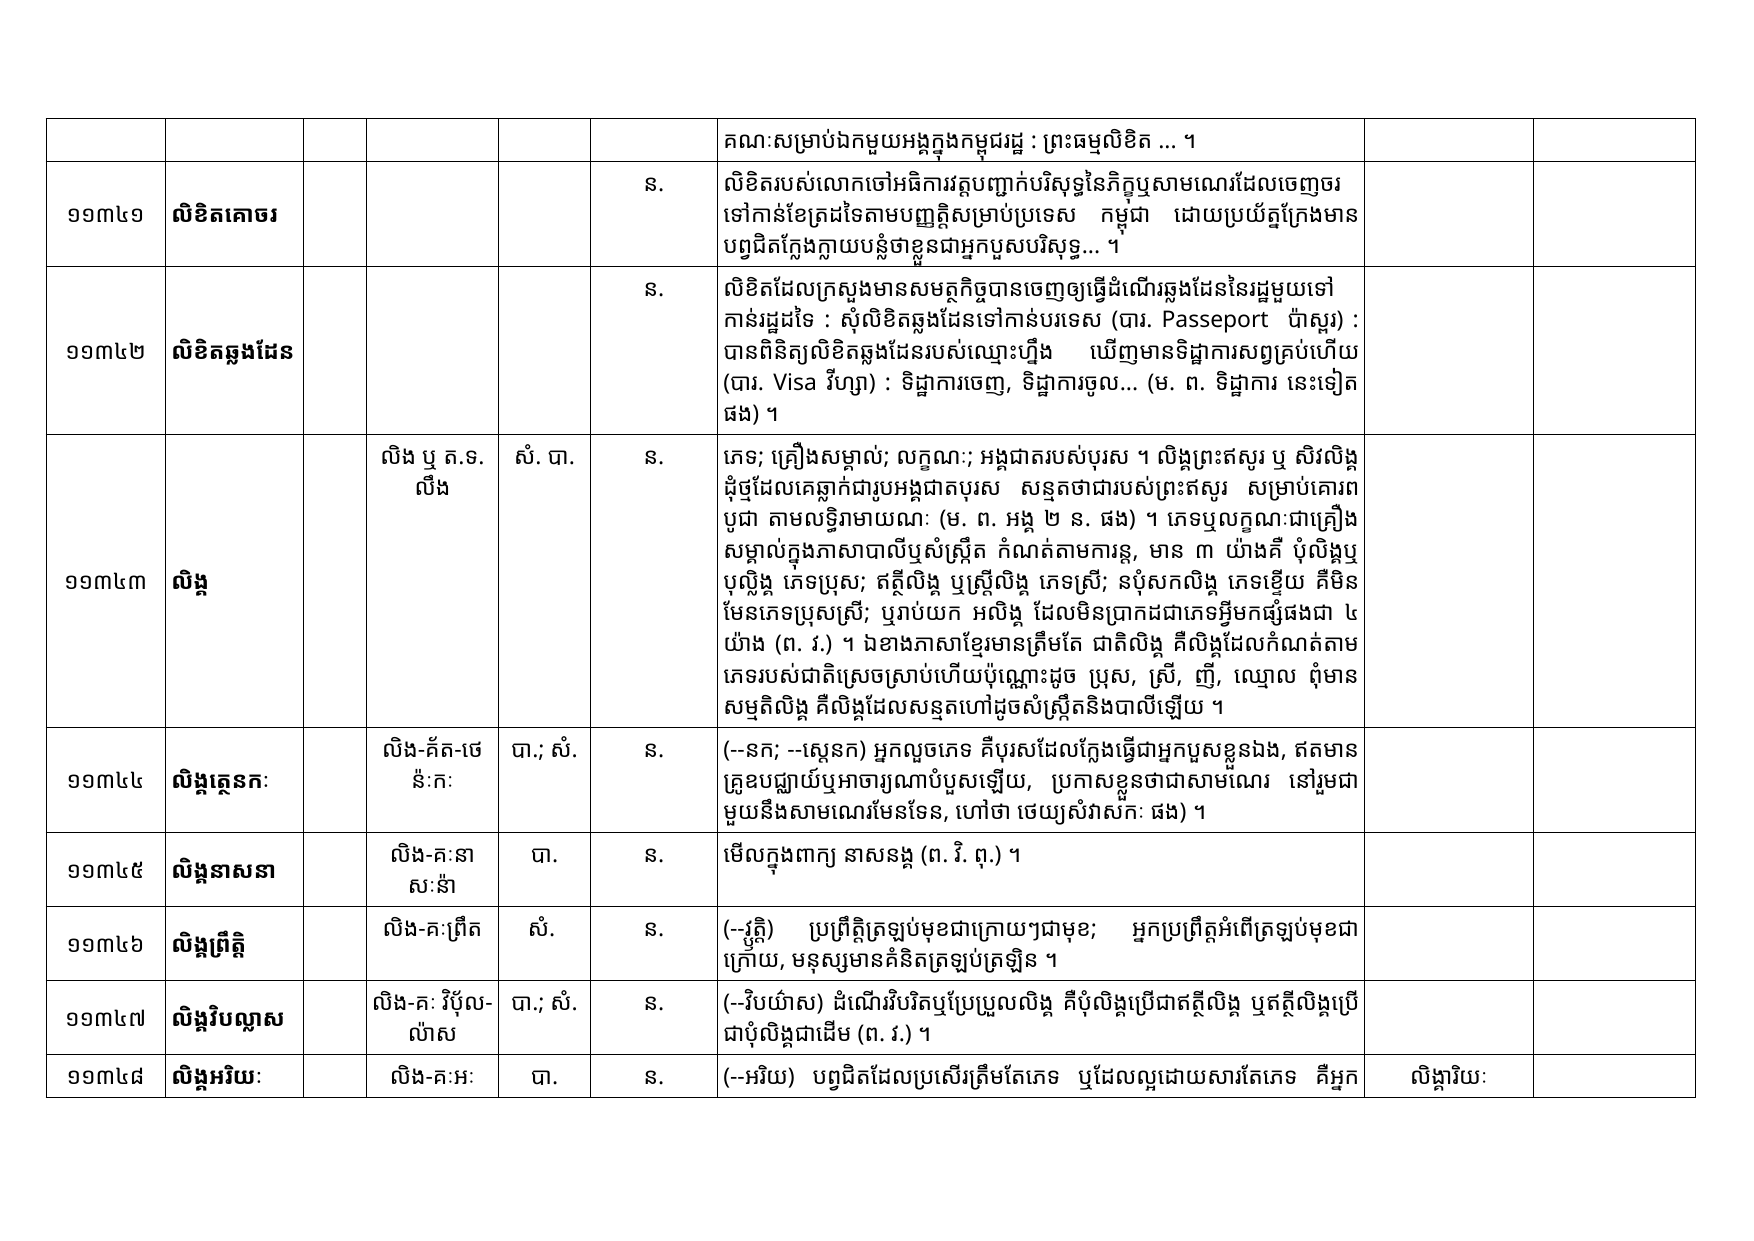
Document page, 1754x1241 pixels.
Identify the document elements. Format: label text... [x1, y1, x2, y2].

table_cell [499, 267, 590, 434]
table_cell ១១៣៤៤ [47, 728, 165, 832]
table_cell [1365, 267, 1533, 434]
table_cell [499, 119, 590, 161]
table_cell [1534, 981, 1695, 1054]
table_cell លិង-គៈ វិបុ័ល-ល៉ាស [367, 981, 498, 1054]
table_cell លិង្គ​វិបល្លាស [166, 981, 303, 1054]
table_cell [1534, 162, 1695, 266]
table_cell ន. [591, 833, 717, 906]
table_cell លិង្គត្ថេនកៈ [166, 728, 303, 832]
table_cell ១១៣៤៣ [47, 435, 165, 727]
table_cell លិង-គៈព្រឹត [367, 907, 498, 980]
table_cell [1534, 119, 1695, 161]
table_cell លិខិត​របស់​លោក​ចៅ​អធិការ​វត្ត​បញ្ជាក់​បរិសុទ្ធ​នៃ​ភិក្ខុ​ឬ​សាមណេរ​ដែល​ចេញ​ចរ​ទៅ​កាន់​ខែត្រ​ដទៃ​តាម​បញ្ញតិ្ត​សម្រាប់​ប្រទេស កម្ពុជា ដោយ​ប្រយ័ត្ន​ក្រែង​មាន​បព្វជិត​ក្លែងក្លាយ​បន្លំ​ថា​ខ្លួន​ជា​អ្នក​បួស​បរិសុទ្ធ... ។ [718, 162, 1364, 266]
table_cell [1365, 728, 1533, 832]
table_cell លិខិត​ឆ្លង​ដែន [166, 267, 303, 434]
table_cell [367, 162, 498, 266]
table_cell [1365, 119, 1533, 161]
table_cell [1534, 907, 1695, 980]
table_cell ១១៣៤៧ [47, 981, 165, 1054]
table_cell លិង-គៈនា សៈន៉ា [367, 833, 498, 906]
table_cell [304, 833, 366, 906]
table_cell សំ. [499, 907, 590, 980]
table_cell ១១៣៤១ [47, 162, 165, 266]
table_cell [304, 907, 366, 980]
table_cell ន. [591, 435, 717, 727]
table_cell [304, 1055, 366, 1097]
table_cell ១១៣៤៦ [47, 907, 165, 980]
table_cell ន. [591, 162, 717, 266]
table_cell លិង្គនាសនា [166, 833, 303, 906]
table_cell មើល​ក្នុង​ពាក្យ នាសនង្គ (ព. វិ. ពុ.) ។ [718, 833, 1364, 906]
table_cell [591, 119, 717, 161]
table_cell [1365, 981, 1533, 1054]
table_cell [1365, 907, 1533, 980]
table_cell លិង-គៈអៈ [367, 1055, 498, 1097]
table_cell [1534, 1055, 1695, 1097]
table_cell ន. [591, 1055, 717, 1097]
table_cell លិង្គ​ព្រឹត្តិ [166, 907, 303, 980]
table_cell ១១៣៤៥ [47, 833, 165, 906]
table_cell [304, 435, 366, 727]
table_cell បា. [499, 1055, 590, 1097]
table_cell [304, 119, 366, 161]
table_cell [1534, 833, 1695, 906]
table_cell (--វិបយ៌ាស) ដំណើរ​វិបរិត​ឬ​ប្រែប្រួល​លិង្គ គឺ​បុំ​លិង្គ​ប្រើ​ជា​ឥត្ថី​លិង្គ​ ឬ​ឥត្ថី​លិង្គ​ប្រើ​ជា​បុំ​លិង្គ​ជាដើម (ព. វ.) ។ [718, 981, 1364, 1054]
table_cell (--អរិយ) បព្វជិត​ដែល​ប្រសើរ​ត្រឹម​តែ​ភេទ ឬ​ដែល​ល្អ​ដោយសារ​តែ​ភេទ គឺ​អ្នក​ [718, 1055, 1364, 1097]
table_cell បា. [499, 833, 590, 906]
table_cell [1365, 435, 1533, 727]
table_cell [304, 981, 366, 1054]
table_cell [1365, 162, 1533, 266]
table_cell លិង្គ [166, 435, 303, 727]
table_cell [166, 119, 303, 161]
table_cell លិង ឬ ត.ទ. លឹង [367, 435, 498, 727]
table_cell លិង្គ​អរិយៈ [166, 1055, 303, 1097]
table_cell [1534, 435, 1695, 727]
table_cell ដែល​សរសេរ​ឬ​ដែល​គូរ​រួច​ហើយ ។ កិ. សរសេរ, គូរ (ច្រើន​ប្រើ​តែ​ក្នុង​ការ​តែង​កាព្យ​ឃ្លោង ។ ន. សំបុត្រ, ចុតហ្មាយ, ដីកា (បុរាណ​ប្រើ​ចំពោះ​តែ​សំបុត្រ​របស់​បព្វជិត) : លិខិត​របស់​លោក​ចៅ​អធិការ​វត្ត...។ ខ្មែរ​ច្រើន​ប្រើ​ជា​បទ​សមាស​ភ្ជាប់​នឹង​សព្ទ​ដទៃ​ជា​ឋានន្តរ​សម្រាប់​ពួក​ស្មៀន​ឬ​ក្រៅ​ពី​ពួក​ស្មៀន​ក៏​មាន​ខ្លះ ដូច​ជា : លិខិត​ប្រីជា, បវរ​លិខិត, អក្ខរ​លិខិត, ប្រសើរ​លិខិត ។ ធម្ម​លិខិត ឋានន្តរ​ព្រះ​រាជា​គណៈ​សម្រាប់​ឯក​មួយ​អង្គ​ក្នុង​កម្ពុជ​រដ្ឋ : ព្រះ​ធម្ម​លិខិត ... ។ [718, 119, 1364, 161]
table_cell [304, 728, 366, 832]
table_cell [367, 267, 498, 434]
table_cell ១១៣៤៨ [47, 1055, 165, 1097]
table_cell សំ. បា. [499, 435, 590, 727]
table_cell ន. [591, 907, 717, 980]
table_cell [1534, 728, 1695, 832]
table_cell [367, 119, 498, 161]
table_cell លិង-គ័ត-ថេ ន៉ៈកៈ [367, 728, 498, 832]
table_cell [304, 162, 366, 266]
table_cell (--វ្ឫត្តិ) ប្រព្រឹត្តិ​ត្រឡប់​មុខ​ជា​ក្រោយ​ៗ​ជា​មុខ; អ្នក​ប្រព្រឹត្ត​អំពើ​ត្រឡប់​មុខ​ជា​ក្រោយ, មនុស្ស​មាន​គំនិត​ត្រឡប់​ត្រឡិន ។ [718, 907, 1364, 980]
table_cell [499, 162, 590, 266]
table_cell [1534, 267, 1695, 434]
table_cell លិខិត​គោចរ [166, 162, 303, 266]
table_cell ន. [591, 728, 717, 832]
table_cell បា.; សំ. [499, 728, 590, 832]
table_cell លិខិត​ដែល​ក្រសួង​មាន​សមត្ថ​កិច្ច​បាន​ចេញ​ឲ្យ​ធ្វើ​ដំណើរ​ឆ្លង​ដែន​នៃ​រដ្ឋ​មួយ​ទៅ​កាន់​រដ្ឋ​ដទៃ : សុំ​លិខិត​ឆ្លង​ដែន​ទៅ​កាន់​បរទេស (បារ. Passeport ប៉ាស្ពរ) : បាន​ពិនិត្យ​លិខិត​ឆ្លង​ដែន​របស់​ឈ្មោះ​ហ្នឹង ឃើញ​មាន​ទិដ្ឋាការ​សព្វ​គ្រប់​ហើយ (បារ. Visa វីហ្សា) : ទិដ្ឋាការ​ចេញ, ទិដ្ឋាការ​ចូល... (ម. ព. ទិដ្ឋាការ នេះ​ទៀត​ផង) ។ [718, 267, 1364, 434]
table_cell [1365, 833, 1533, 906]
table_cell លិង្គារិយៈ [1365, 1055, 1533, 1097]
table_cell [47, 119, 165, 161]
table_cell ន. [591, 981, 717, 1054]
table_cell ១១៣៤២ [47, 267, 165, 434]
table_cell ន. [591, 267, 717, 434]
table_cell បា.; សំ. [499, 981, 590, 1054]
table_cell [304, 267, 366, 434]
table_cell ភេទ; គ្រឿង​សម្គាល់; លក្ខណៈ; អង្គជាត​របស់​បុរស ។ លិង្គ​ព្រះ​ឥសូរ ឬ សិវ​លិង្គ ដុំ​ថ្ម​ដែល​គេ​ឆ្លាក់​ជា​រូប​អង្គជាត​បុរស សន្មត​ថា​ជា​របស់​ព្រះ​ឥសូរ សម្រាប់​គោរព​បូជា តាម​លទ្ធិ​រាមាយណៈ (ម. ព. អង្គ ២ ន. ផង) ។ ភេទ​ឬ​លក្ខណៈ​ជា​គ្រឿង​សម្គាល់​ក្នុង​ភាសា​បាលី​ឬ​សំស្រ្កឹត កំណត់​តាម​ការន្ត, មាន ៣ យ៉ាង​គឺ បុំ​លិង្គ​ឬ បុល្លិង្គ ភេទ​ប្រុស; ឥត្ថី​លិង្គ ឬ​ស្ត្រី​លិង្គ ភេទ​ស្រី; នបុំសក​លិង្គ ភេទ​ខ្ទើយ គឺ​មិន​មែន​ភេទ​ប្រុស​ស្រី; ឬ​រាប់​យក អលិង្គ ដែល​មិន​ប្រាកដ​ជា​ភេទ​អ្វី​មក​ផ្សំ​ផង​ជា ៤ យ៉ាង (ព. វ.) ។ ឯ​ខាង​ភាសា​ខ្មែរ​មាន​ត្រឹម​តែ ជាតិ​លិង្គ គឺ​លិង្គ​ដែល​កំណត់​តាម​ភេទ​របស់​ជាតិ​ស្រេច​ស្រាប់​ហើយ​ប៉ុណ្ណោះ​ដូច ប្រុស, ស្រី, ញី, ឈ្មោល ពុំ​មាន សម្មតិ​លិង្គ គឺ​លិង្គ​ដែល​សន្មត​ហៅ​ដូច​សំស្រ្កឹត​និង​បាលី​ឡើយ ។ [718, 435, 1364, 727]
table_cell (--នក; --ស្តេនក) អ្នក​លួច​ភេទ គឺ​បុរស​ដែល​ក្លែង​ធ្វើ​ជា​អ្នក​បួស​ខ្លួន​ឯង, ឥត​មាន​គ្រូ​ឧបជ្ឈាយ៍​ឬ​អាចារ្យ​ណា​បំបួស​ឡើយ, ប្រកាស​ខ្លួន​ថា​ជា​សាមណេរ នៅ​រួម​ជា​មួយ​នឹង​សាមណេរ​មែនទែន, ហៅ​ថា ថេយ្យសំវាសកៈ ផង) ។ [718, 728, 1364, 832]
